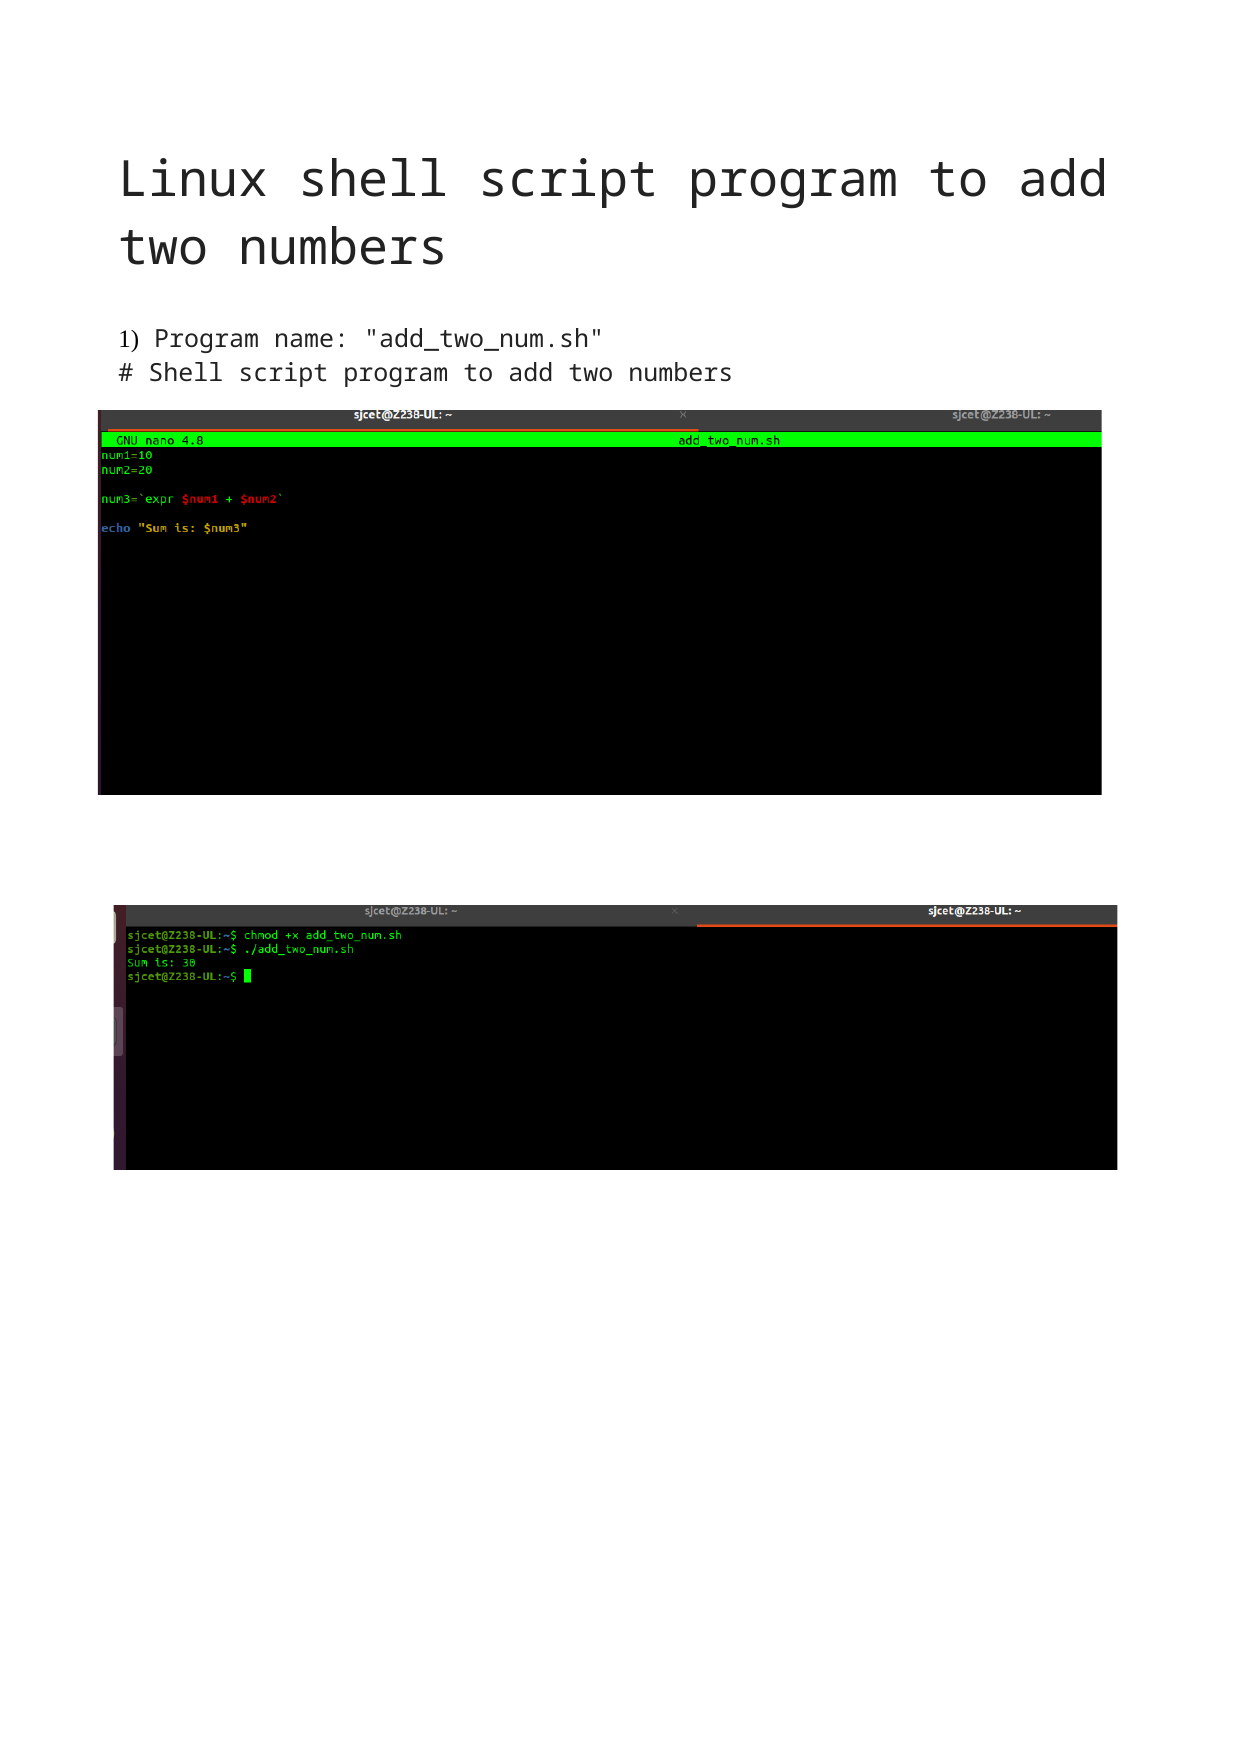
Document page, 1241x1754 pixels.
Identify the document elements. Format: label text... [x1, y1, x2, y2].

subtitle Linux shell script program to add two numbers [118, 143, 1122, 279]
picture [113, 905, 1118, 1170]
text 1) Program name: "add_two_num.sh" # Shell script program to add two numbers [118, 292, 1122, 389]
picture [97, 410, 1102, 795]
